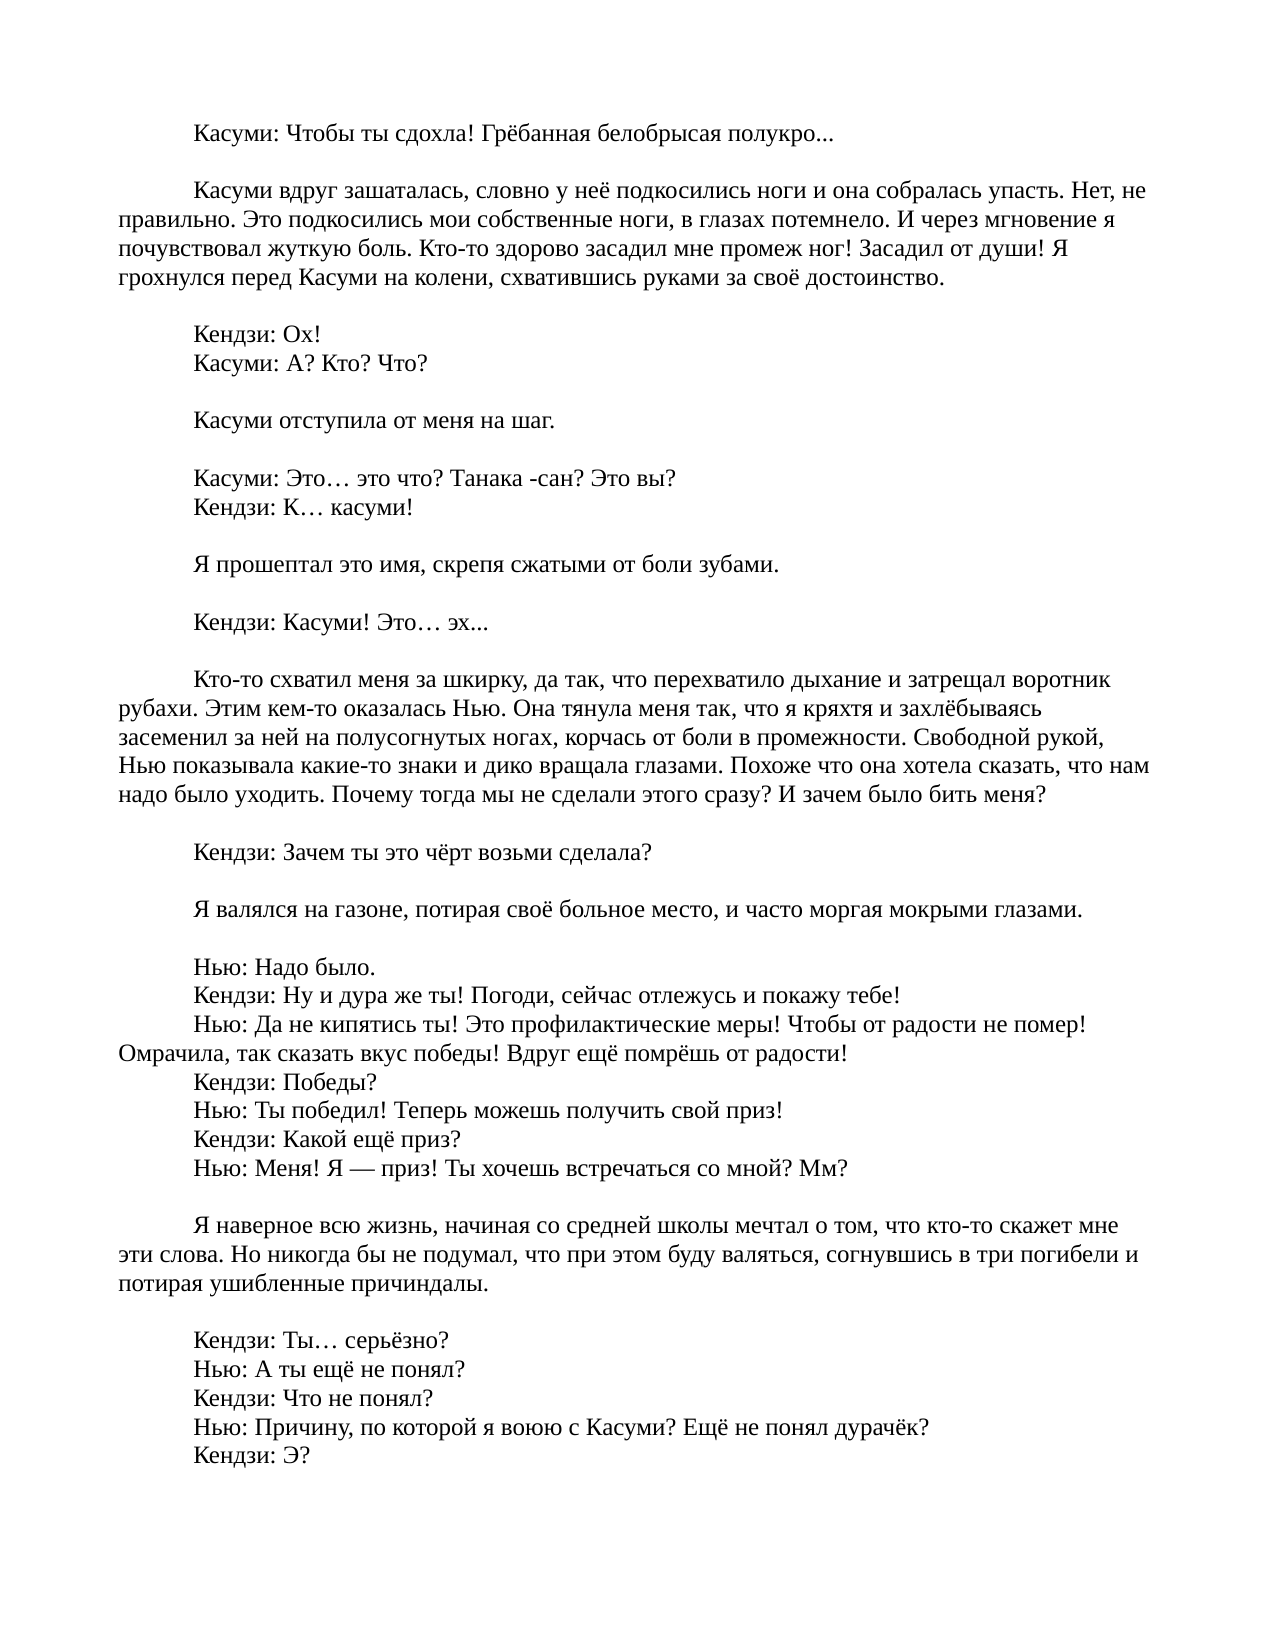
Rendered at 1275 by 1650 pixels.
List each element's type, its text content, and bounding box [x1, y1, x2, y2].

text Кендзи: К… касуми! [118, 492, 1157, 521]
text Нью: Да не кипятись ты! Это профилактические меры! Чтобы от радости не помер! Омрачила, так сказать вкус победы! Вдруг ещё помрёшь от радости! [118, 1009, 1157, 1067]
text Касуми: А? Кто? Что? [118, 348, 1157, 377]
text Кендзи: Ну и дура же ты! Погоди, сейчас отлежусь и покажу тебе! [118, 981, 1157, 1009]
text Кендзи: Какой ещё приз? [118, 1124, 1157, 1153]
text Я наверное всю жизнь, начиная со средней школы мечтал о том, что кто-то скажет мне эти слова. Но никогда бы не подумал, что при этом буду валяться, согнувшись в три погибели и потирая ушибленные причиндалы. [118, 1211, 1157, 1297]
text Нью: Ты победил! Теперь можешь получить свой приз! [118, 1096, 1157, 1124]
text Касуми отступила от меня на шаг. [118, 406, 1157, 434]
text Кендзи: Ох! [118, 319, 1157, 348]
text Нью: Надо было. [118, 952, 1157, 981]
text Касуми вдруг зашаталась, словно у неё подкосились ноги и она собралась упасть. Нет, не правильно. Это подкосились мои собственные ноги, в глазах потемнело. И через мгновение я почувствовал жуткую боль. Кто-то здорово засадил мне промеж ног! Засадил от души! Я грохнулся перед Касуми на колени, схватившись руками за своё достоинство. [118, 176, 1157, 291]
text Нью: А ты ещё не понял? [118, 1354, 1157, 1383]
text Кто-то схватил меня за шкирку, да так, что перехватило дыхание и затрещал воротник рубахи. Этим кем-то оказалась Нью. Она тянула меня так, что я кряхтя и захлёбываясь засеменил за ней на полусогнутых ногах, корчась от боли в промежности. Свободной рукой, Нью показывала какие-то знаки и дико вращала глазами. Похоже что она хотела сказать, что нам надо было уходить. Почему тогда мы не сделали этого сразу? И зачем было бить меня? [118, 664, 1157, 808]
text Кендзи: Ты… серьёзно? [118, 1326, 1157, 1354]
text Кендзи: Касуми! Это… эх... [118, 607, 1157, 636]
text Нью: Причину, по которой я воюю с Касуми? Ещё не понял дурачёк? [118, 1412, 1157, 1441]
text Кендзи: Зачем ты это чёрт возьми сделала? [118, 837, 1157, 866]
text Нью: Меня! Я — приз! Ты хочешь встречаться со мной? Мм? [118, 1153, 1157, 1182]
text Касуми: Это… это что? Танака -сан? Это вы? [118, 463, 1157, 492]
text Я валялся на газоне, потирая своё больное место, и часто моргая мокрыми глазами. [118, 894, 1157, 923]
text Кендзи: Что не понял? [118, 1383, 1157, 1412]
text Кендзи: Победы? [118, 1067, 1157, 1096]
text Кендзи: Э? [118, 1441, 1157, 1469]
text Я прошептал это имя, скрепя сжатыми от боли зубами. [118, 549, 1157, 578]
text Касуми: Чтобы ты сдохла! Грёбанная белобрысая полукро... [118, 118, 1157, 147]
